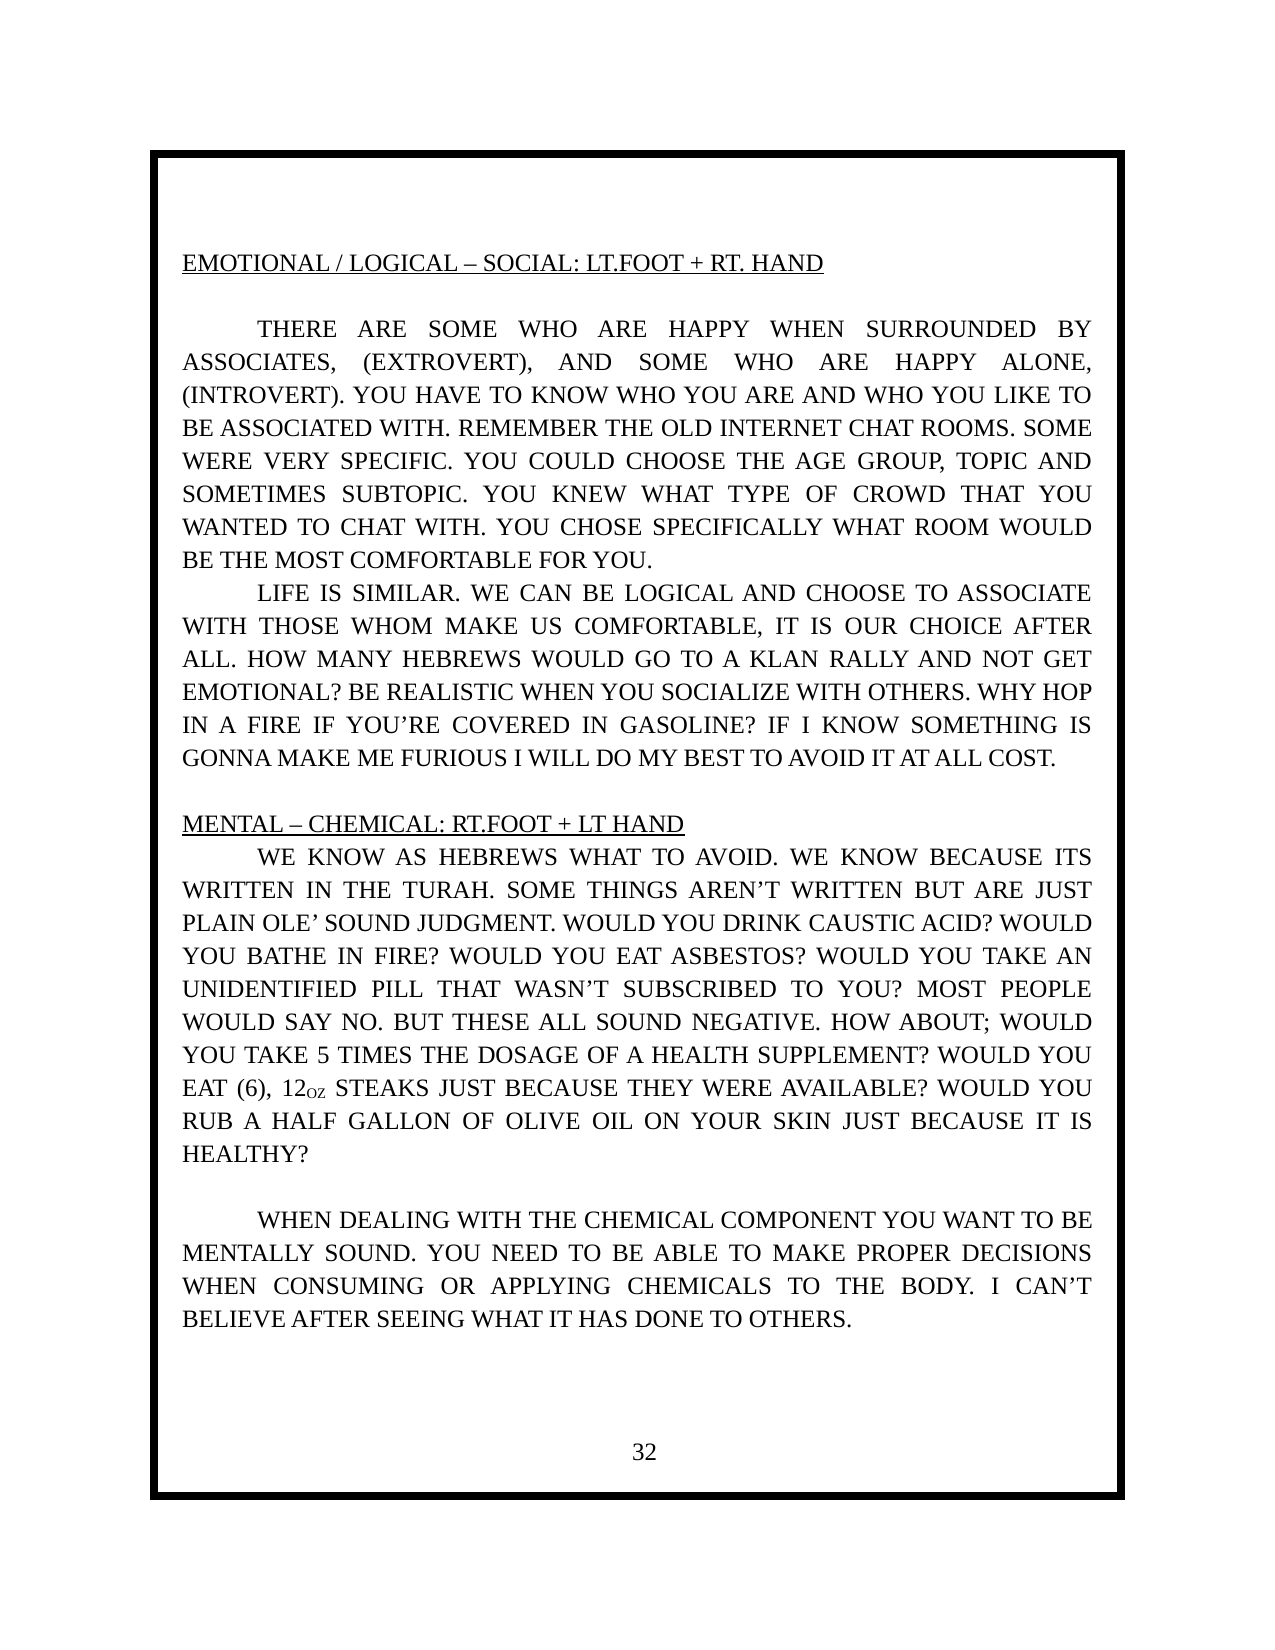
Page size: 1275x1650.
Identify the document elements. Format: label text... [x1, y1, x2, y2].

text MENTAL – CHEMICAL: RT.FOOT + LT HAND [182, 809, 1093, 838]
text 32 [182, 1437, 1093, 1465]
text EMOTIONAL / LOGICAL – SOCIAL: LT.FOOT + RT. HAND [182, 248, 1093, 277]
text WE KNOW AS HEBREWS WHAT TO AVOID. WE KNOW BECAUSE ITS WRITTEN IN THE TURAH. SOME THINGS AREN’T WRITTEN BUT ARE JUST PLAIN OLE’ SOUND JUDGMENT. WOULD YOU DRINK CAUSTIC ACID? WOULD YOU BATHE IN FIRE? WOULD YOU EAT ASBESTOS? WOULD YOU TAKE AN UNIDENTIFIED PILL THAT WASN’T SUBSCRIBED TO YOU? MOST PEOPLE WOULD SAY NO. BUT THESE ALL SOUND NEGATIVE. HOW ABOUT; WOULD YOU TAKE 5 TIMES THE DOSAGE OF A HEALTH SUPPLEMENT? WOULD YOU EAT (6), 12OZ STEAKS JUST BECAUSE THEY WERE AVAILABLE? WOULD YOU RUB A HALF GALLON OF OLIVE OIL ON YOUR SKIN JUST BECAUSE IT IS HEALTHY? [182, 842, 1093, 1168]
text THERE ARE SOME WHO ARE HAPPY WHEN SURROUNDED BY ASSOCIATES, (EXTROVERT), AND SOME WHO ARE HAPPY ALONE, (INTROVERT). YOU HAVE TO KNOW WHO YOU ARE AND WHO YOU LIKE TO BE ASSOCIATED WITH. REMEMBER THE OLD INTERNET CHAT ROOMS. SOME WERE VERY SPECIFIC. YOU COULD CHOOSE THE AGE GROUP, TOPIC AND SOMETIMES SUBTOPIC. YOU KNEW WHAT TYPE OF CROWD THAT YOU WANTED TO CHAT WITH. YOU CHOSE SPECIFICALLY WHAT ROOM WOULD BE THE MOST COMFORTABLE FOR YOU. [182, 314, 1093, 574]
text LIFE IS SIMILAR. WE CAN BE LOGICAL AND CHOOSE TO ASSOCIATE WITH THOSE WHOM MAKE US COMFORTABLE, IT IS OUR CHOICE AFTER ALL. HOW MANY HEBREWS WOULD GO TO A KLAN RALLY AND NOT GET EMOTIONAL? BE REALISTIC WHEN YOU SOCIALIZE WITH OTHERS. WHY HOP IN A FIRE IF YOU’RE COVERED IN GASOLINE? IF I KNOW SOMETHING IS GONNA MAKE ME FURIOUS I WILL DO MY BEST TO AVOID IT AT ALL COST. [182, 578, 1093, 772]
text WHEN DEALING WITH THE CHEMICAL COMPONENT YOU WANT TO BE MENTALLY SOUND. YOU NEED TO BE ABLE TO MAKE PROPER DECISIONS WHEN CONSUMING OR APPLYING CHEMICALS TO THE BODY. I CAN’T BELIEVE AFTER SEEING WHAT IT HAS DONE TO OTHERS. [182, 1205, 1093, 1333]
